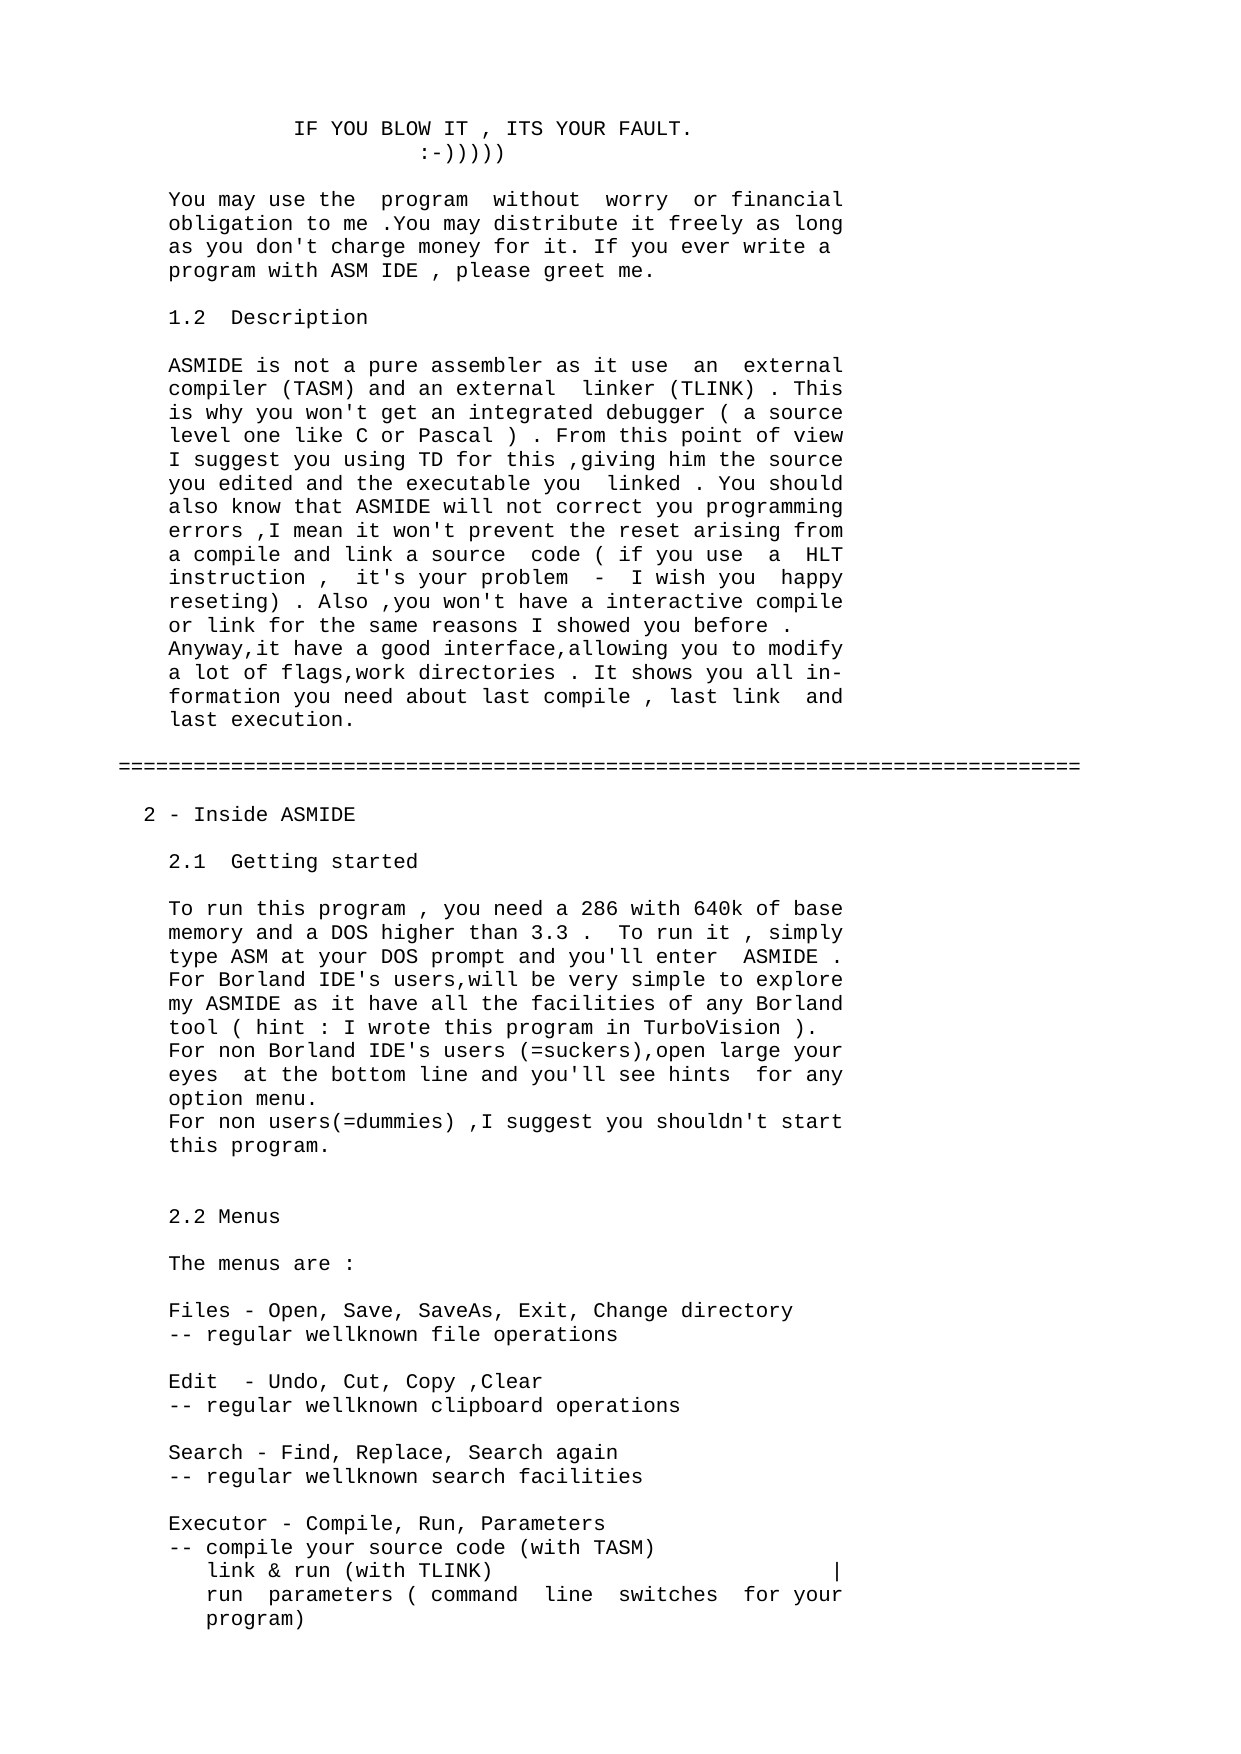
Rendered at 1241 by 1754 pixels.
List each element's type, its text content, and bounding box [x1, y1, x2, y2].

text link & run (with TLINK) | [118, 1561, 1122, 1584]
text Files - Open, Save, SaveAs, Exit, Change directory [118, 1300, 1122, 1324]
text program) [118, 1608, 1122, 1631]
text tool ( hint : I wrote this program in TurboVision ). [118, 1017, 1122, 1040]
text -- compile your source code (with TASM) [118, 1537, 1122, 1561]
text or link for the same reasons I showed you before . [118, 615, 1122, 638]
text -- regular wellknown file operations [118, 1324, 1122, 1348]
text Executor - Compile, Run, Parameters [118, 1513, 1122, 1537]
text For Borland IDE's users,will be very simple to explore [118, 969, 1122, 993]
text You may use the program without worry or financial [118, 189, 1122, 213]
text my ASMIDE as it have all the facilities of any Borland [118, 993, 1122, 1017]
text ============================================================================= [118, 757, 1122, 780]
text Search - Find, Replace, Search again [118, 1442, 1122, 1466]
text -- regular wellknown search facilities [118, 1466, 1122, 1489]
text program with ASM IDE , please greet me. [118, 260, 1122, 284]
text Anyway,it have a good interface,allowing you to modify [118, 638, 1122, 662]
text as you don't charge money for it. If you ever write a [118, 236, 1122, 260]
text For non Borland IDE's users (=suckers),open large your [118, 1040, 1122, 1064]
text :-))))) [118, 142, 1122, 165]
text For non users(=dummies) ,I suggest you shouldn't start [118, 1111, 1122, 1135]
text IF YOU BLOW IT , ITS YOUR FAULT. [118, 118, 1122, 142]
text you edited and the executable you linked . You should [118, 473, 1122, 496]
text errors ,I mean it won't prevent the reset arising from [118, 520, 1122, 544]
text a lot of flags,work directories . It shows you all in- [118, 662, 1122, 686]
text run parameters ( command line switches for your [118, 1584, 1122, 1608]
text obligation to me .You may distribute it freely as long [118, 213, 1122, 236]
text this program. [118, 1135, 1122, 1158]
text instruction , it's your problem - I wish you happy [118, 567, 1122, 591]
text last execution. [118, 709, 1122, 733]
text To run this program , you need a 286 with 640k of base [118, 898, 1122, 922]
text a compile and link a source code ( if you use a HLT [118, 544, 1122, 567]
text is why you won't get an integrated debugger ( a source [118, 402, 1122, 426]
text eyes at the bottom line and you'll see hints for any [118, 1064, 1122, 1088]
text compiler (TASM) and an external linker (TLINK) . This [118, 378, 1122, 402]
text 2.2 Menus [118, 1206, 1122, 1229]
text reseting) . Also ,you won't have a interactive compile [118, 591, 1122, 615]
text I suggest you using TD for this ,giving him the source [118, 449, 1122, 473]
text formation you need about last compile , last link and [118, 686, 1122, 709]
text type ASM at your DOS prompt and you'll enter ASMIDE . [118, 946, 1122, 969]
text ASMIDE is not a pure assembler as it use an external [118, 354, 1122, 378]
text 2.1 Getting started [118, 851, 1122, 875]
text Edit - Undo, Cut, Copy ,Clear [118, 1371, 1122, 1395]
text -- regular wellknown clipboard operations [118, 1395, 1122, 1419]
text option menu. [118, 1088, 1122, 1111]
text 1.2 Description [118, 307, 1122, 331]
text memory and a DOS higher than 3.3 . To run it , simply [118, 922, 1122, 946]
text level one like C or Pascal ) . From this point of view [118, 426, 1122, 449]
text The menus are : [118, 1253, 1122, 1277]
text also know that ASMIDE will not correct you programming [118, 496, 1122, 520]
text 2 - Inside ASMIDE [118, 804, 1122, 827]
